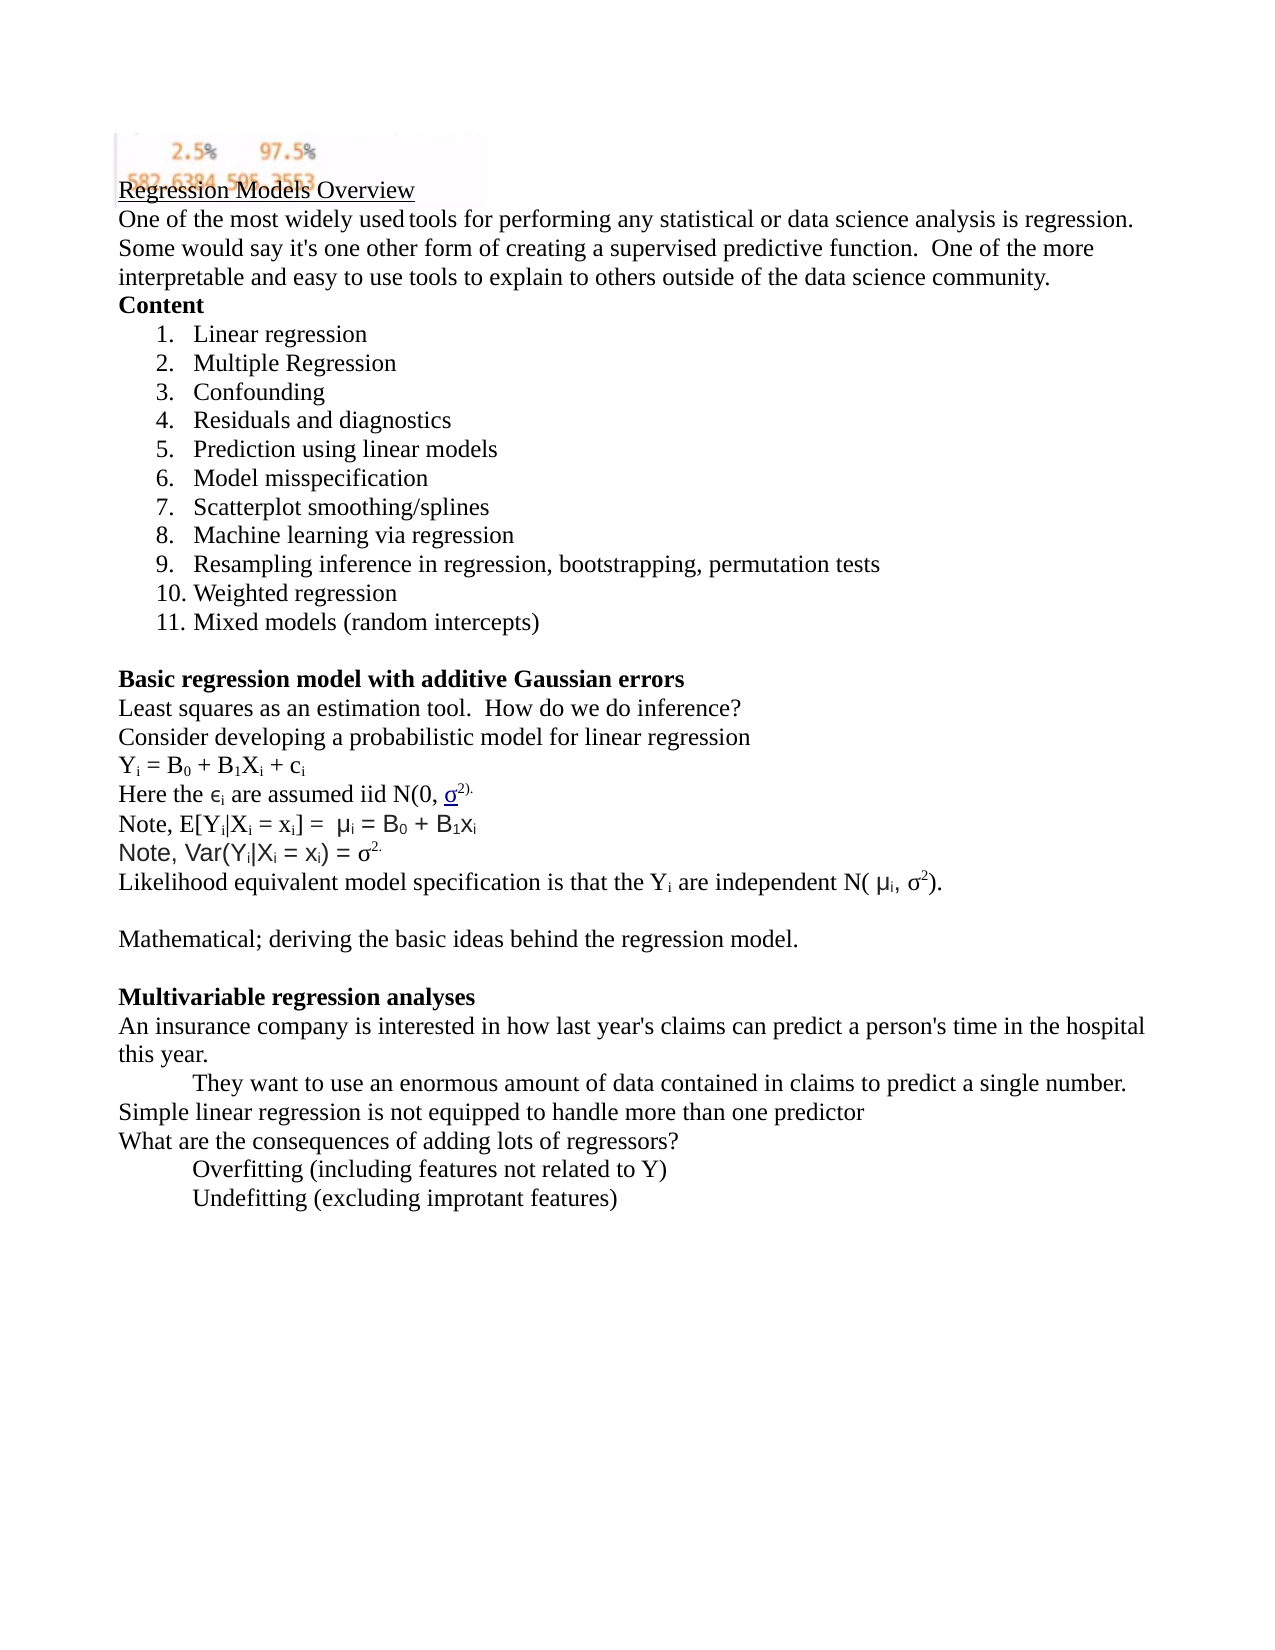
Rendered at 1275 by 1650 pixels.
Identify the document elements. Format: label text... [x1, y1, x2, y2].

text An insurance company is interested in how last year's claims can predict a person's time in the hospital this year. [118, 1011, 1157, 1068]
picture [112, 133, 486, 208]
text Content [118, 291, 1157, 319]
text Likelihood equivalent model specification is that the Yi are independent N( μi, σ2). [118, 867, 1157, 896]
text Some would say it's one other form of creating a supervised predictive function. One of the more interpretable and easy to use tools to explain to others outside of the data science community. [118, 233, 1157, 291]
text Regression Models Overview [486, 176, 1157, 204]
text What are the consequences of adding lots of regressors? [118, 1126, 1157, 1154]
list Prediction using linear models [156, 434, 1157, 463]
text Note, E[Yi|Xi = xi] = μi = B0 + B1xi [118, 809, 1157, 838]
text Yi = B0 + B1Xi + ci [118, 751, 1157, 779]
list Resampling inference in regression, bootstrapping, permutation tests [156, 549, 1157, 578]
list Mixed models (random intercepts) [156, 607, 1157, 636]
text Undefitting (excluding improtant features) [118, 1183, 1157, 1212]
list Weighted regression [156, 578, 1157, 607]
text Note, Var(Yi|Xi = xi) = σ2. [118, 838, 1157, 867]
list Machine learning via regression [156, 521, 1157, 549]
text Overfitting (including features not related to Y) [118, 1154, 1157, 1183]
list Scatterplot smoothing/splines [156, 492, 1157, 521]
text Basic regression model with additive Gaussian errors [118, 664, 1157, 693]
text Consider developing a probabilistic model for linear regression [118, 722, 1157, 751]
text Here the ϵi are assumed iid N(0, σ2). [118, 779, 1157, 809]
text Least squares as an estimation tool. How do we do inference? [118, 693, 1157, 722]
text One of the most widely used tools for performing any statistical or data science analysis is regression. [118, 204, 1157, 233]
list Residuals and diagnostics [156, 406, 1157, 434]
list Multiple Regression [156, 348, 1157, 377]
text Multivariable regression analyses [118, 982, 1157, 1011]
list Confounding [156, 377, 1157, 406]
list Linear regression [156, 319, 1157, 348]
list Model misspecification [156, 463, 1157, 492]
text They want to use an enormous amount of data contained in claims to predict a single number. Simple linear regression is not equipped to handle more than one predictor [118, 1068, 1157, 1126]
text Mathematical; deriving the basic ideas behind the regression model. [118, 924, 1157, 953]
